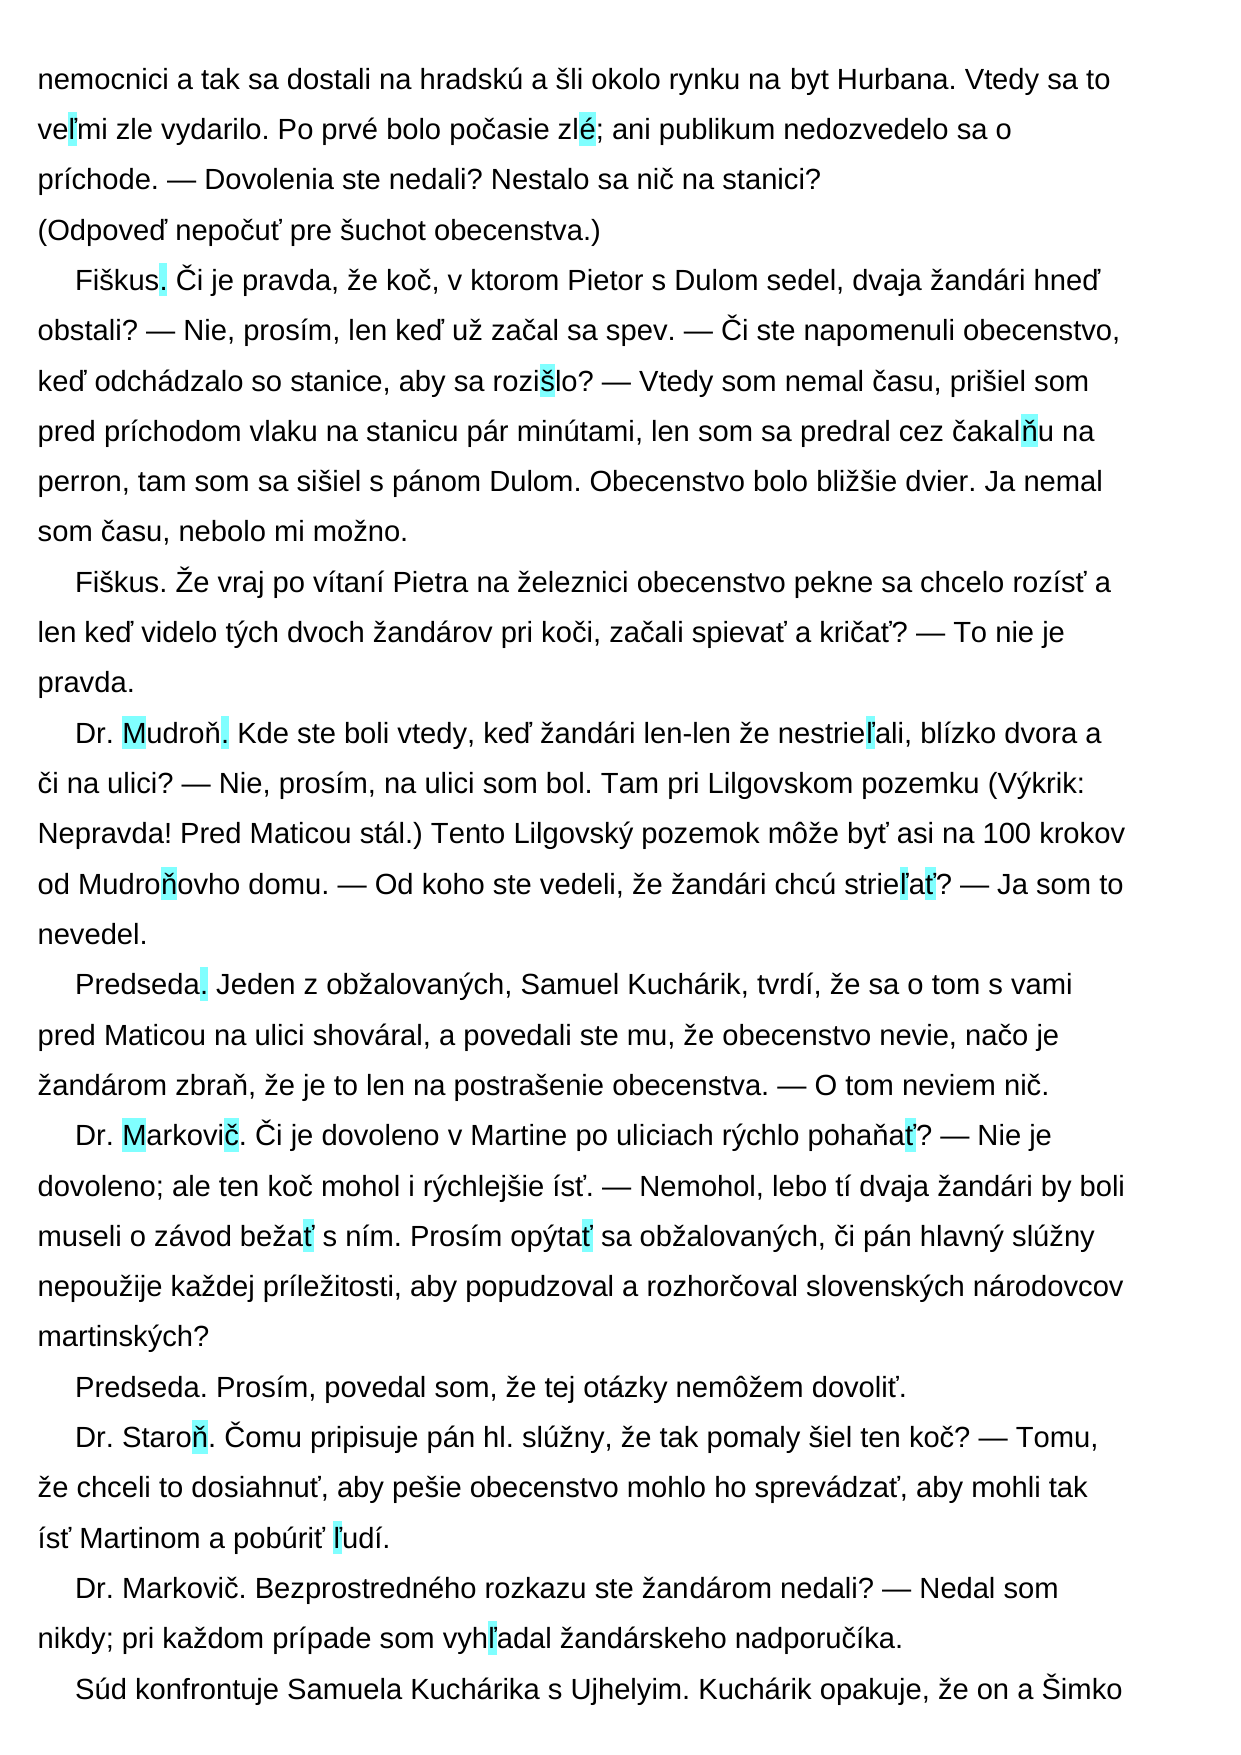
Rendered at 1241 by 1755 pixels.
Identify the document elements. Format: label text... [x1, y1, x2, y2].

text nemocnici a tak sa dostali na hradskú a šli okolo rynku na byt Hurbana. Vtedy sa to veľmi zle vydarilo. Po prvé bolo počasie zlé; ani publikum nedozvedelo sa o príchode. — Dovolenia ste nedali? Nestalo sa nič na stanici? [37, 62, 1130, 196]
text Fiškus. Či je pravda, že koč, v ktorom Pietor s Dulom sedel, dvaja žandári hneď obstali? — Nie, prosím, len keď už začal sa spev. — Či ste napo­menuli obecenstvo, keď odchádzalo so stanice, aby sa rozišlo? — Vtedy som nemal času, prišiel som pred príchodom vlaku na stanicu pár minútami, len som sa predral cez čakalňu na perron, tam som sa sišiel s pánom Dulom. Obecenstvo bolo bližšie dvier. Ja nemal som času, nebolo mi možno. [37, 263, 1130, 548]
text Predseda. Prosím, povedal som, že tej otázky nemôžem dovoliť. [37, 1370, 1130, 1403]
text (Odpoveď nepočuť pre šuchot obecenstva.) [37, 213, 1130, 246]
text Predseda. Jeden z obžalovaných, Samuel Kuchárik, tvrdí, že sa o tom s vami pred Maticou na ulici shováral, a povedali ste mu, že obecenstvo nevie, načo je žandárom zbraň, že je to len na postrašenie obecenstva. — O tom neviem nič. [37, 967, 1130, 1101]
text Súd konfrontuje Samuela Kuchárika s Ujhelyim. Kuchárik opakuje, že on a Šimko [37, 1672, 1130, 1705]
text Dr. Staroň. Čomu pripisuje pán hl. slúžny, že tak pomaly šiel ten koč? — Tomu, že chceli to do­siahnuť, aby pešie obecenstvo mohlo ho sprevádzať, aby mohli tak ísť Martinom a pobúriť ľudí. [37, 1420, 1130, 1554]
text Fiškus. Že vraj po vítaní Pietra na železnici obecenstvo pekne sa chcelo rozísť a len keď videlo tých dvoch žandárov pri koči, začali spievať a kričať? — To nie je pravda. [37, 565, 1130, 699]
text Dr. Mudroň. Kde ste boli vtedy, keď žandári len-len že nestrieľali, blízko dvora a či na ulici? — Nie, prosím, na ulici som bol. Tam pri Lilgovskom pozemku (Výkrik: Nepravda! Pred Maticou stál.) Tento Lilgovský pozemok môže byť asi na 100 krokov od Mudroňovho domu. — Od koho ste vedeli, že žandári chcú strieľať? — Ja som to nevedel. [37, 716, 1130, 951]
text Dr. Markovič. Či je dovoleno v Martine po uli­ciach rýchlo pohaňať? — Nie je dovoleno; ale ten koč mohol i rýchlejšie ísť. — Nemohol, lebo tí dvaja žandári by boli museli o závod bežať s ním. Prosím opýtať sa obžalovaných, či pán hlavný slúžny nepo­užije každej príležitosti, aby popudzoval a rozhorčo­val slovenských národovcov martinských? [37, 1118, 1130, 1353]
text Dr. Markovič. Bezprostredného rozkazu ste žan­dárom nedali? — Nedal som nikdy; pri každom prí­pade som vyhľadal žandárskeho nadporučíka. [37, 1571, 1130, 1655]
